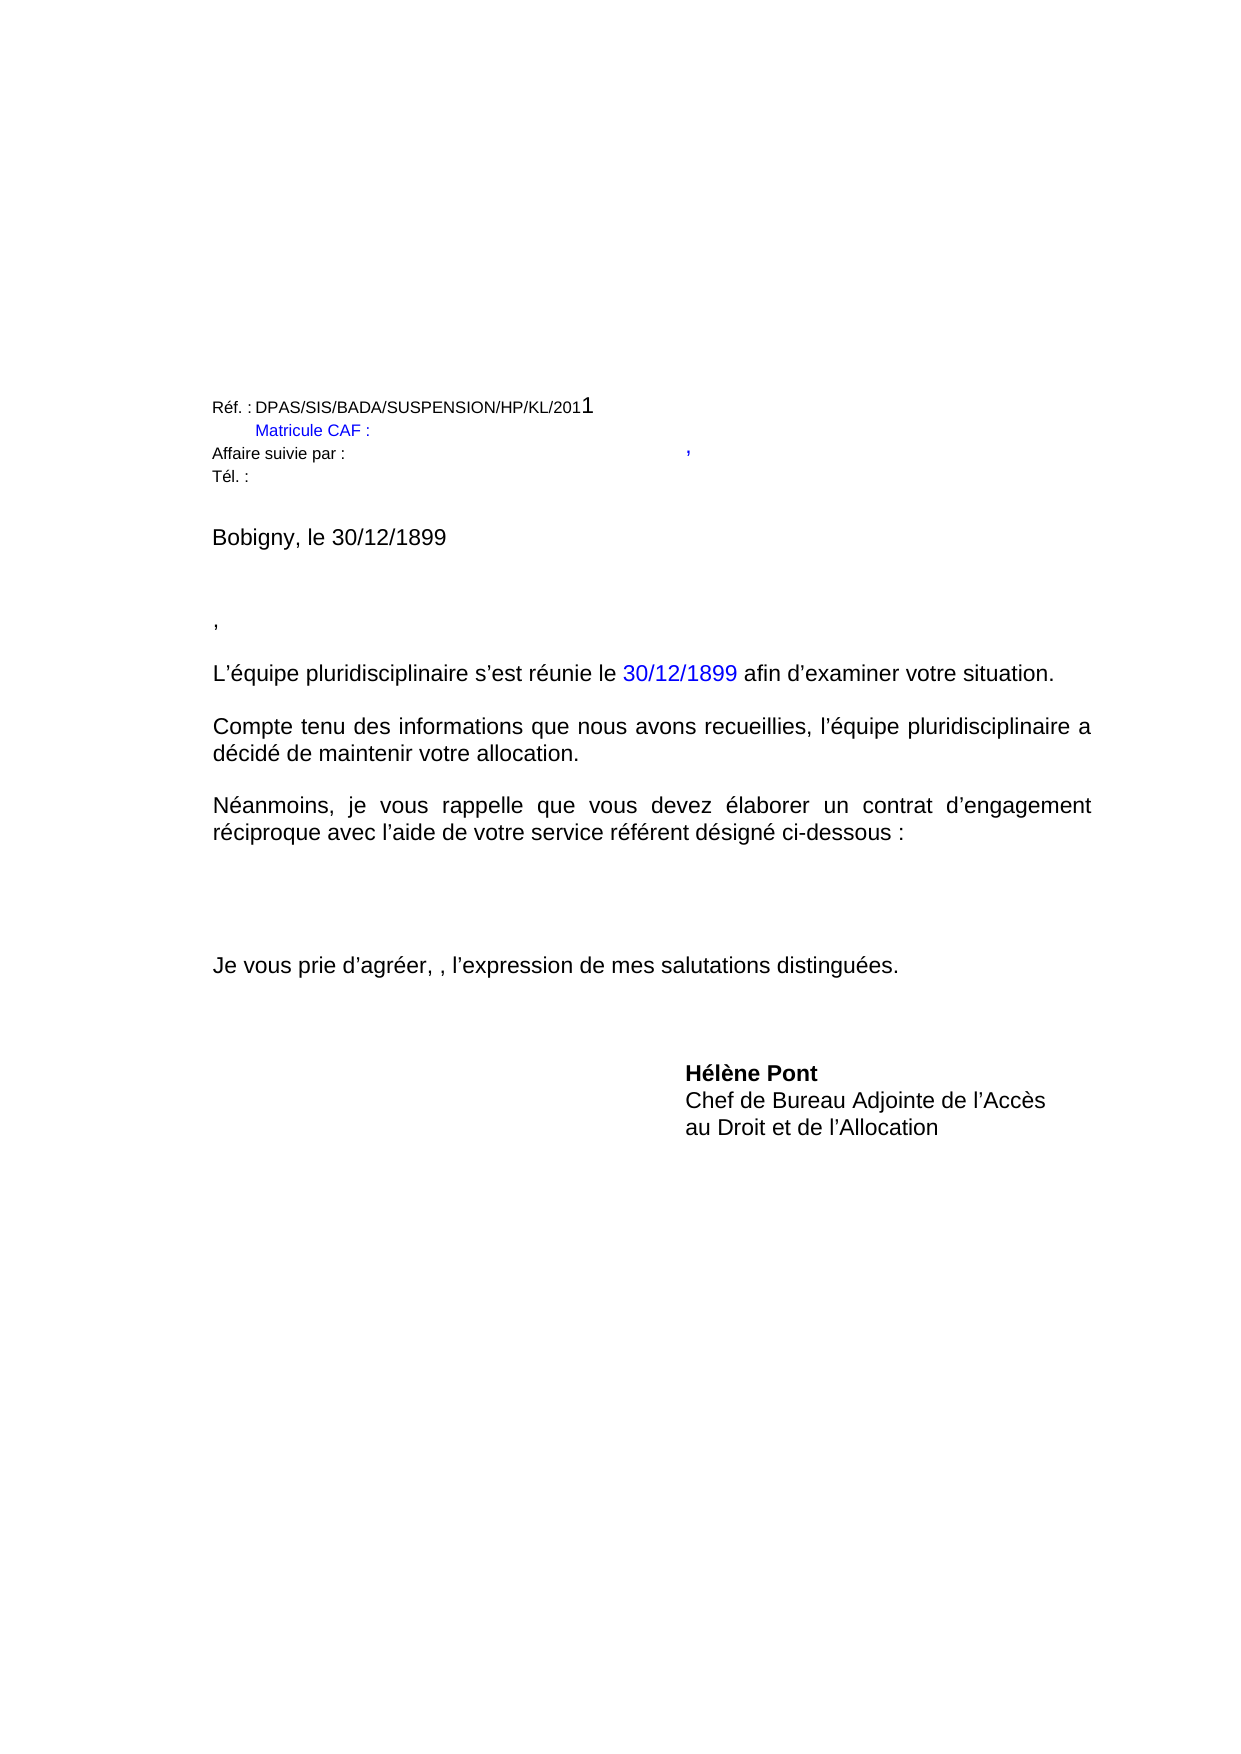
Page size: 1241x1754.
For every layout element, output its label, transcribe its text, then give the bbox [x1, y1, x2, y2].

text L’équipe pluridisciplinaire s’est réunie le 30/12/1899 afin d’examiner votre situation. [213, 659, 1092, 686]
table_cell Bobigny, le 30/12/1899 [212, 524, 1159, 551]
table_cell DPAS/SIS/BADA/SUSPENSION/HP/KL/2011 Matricule CAF : [255, 395, 655, 441]
table_cell [212, 487, 655, 511]
table_cell [212, 379, 655, 395]
table_cell Affaire suivie par : [212, 441, 351, 464]
text Je vous prie d’agréer, , l’expression de mes salutations distinguées. [213, 951, 1092, 978]
text Hélène Pont [685, 1059, 1092, 1087]
table_header [212, 278, 655, 361]
table_cell , [685, 379, 1159, 511]
text Néanmoins, je vous rappelle que vous devez élaborer un contrat d’engagement réciproque avec l’aide de votre service référent désigné ci-dessous : [213, 792, 1092, 845]
table_cell [255, 464, 655, 487]
table_cell Tél. : [212, 464, 255, 487]
text au Droit et de l’Allocation [685, 1114, 1092, 1141]
table_cell Réf. : [212, 395, 255, 441]
table_cell [212, 511, 1159, 524]
table_cell [351, 441, 655, 464]
table_cell [212, 361, 1159, 379]
text Chef de Bureau Adjointe de l’Accès [685, 1087, 1092, 1114]
table_cell [655, 379, 685, 511]
text , [213, 605, 1092, 632]
table_header [655, 278, 1159, 361]
text Compte tenu des informations que nous avons recueillies, l’équipe pluridisciplinaire a décidé de maintenir votre allocation. [213, 713, 1092, 766]
